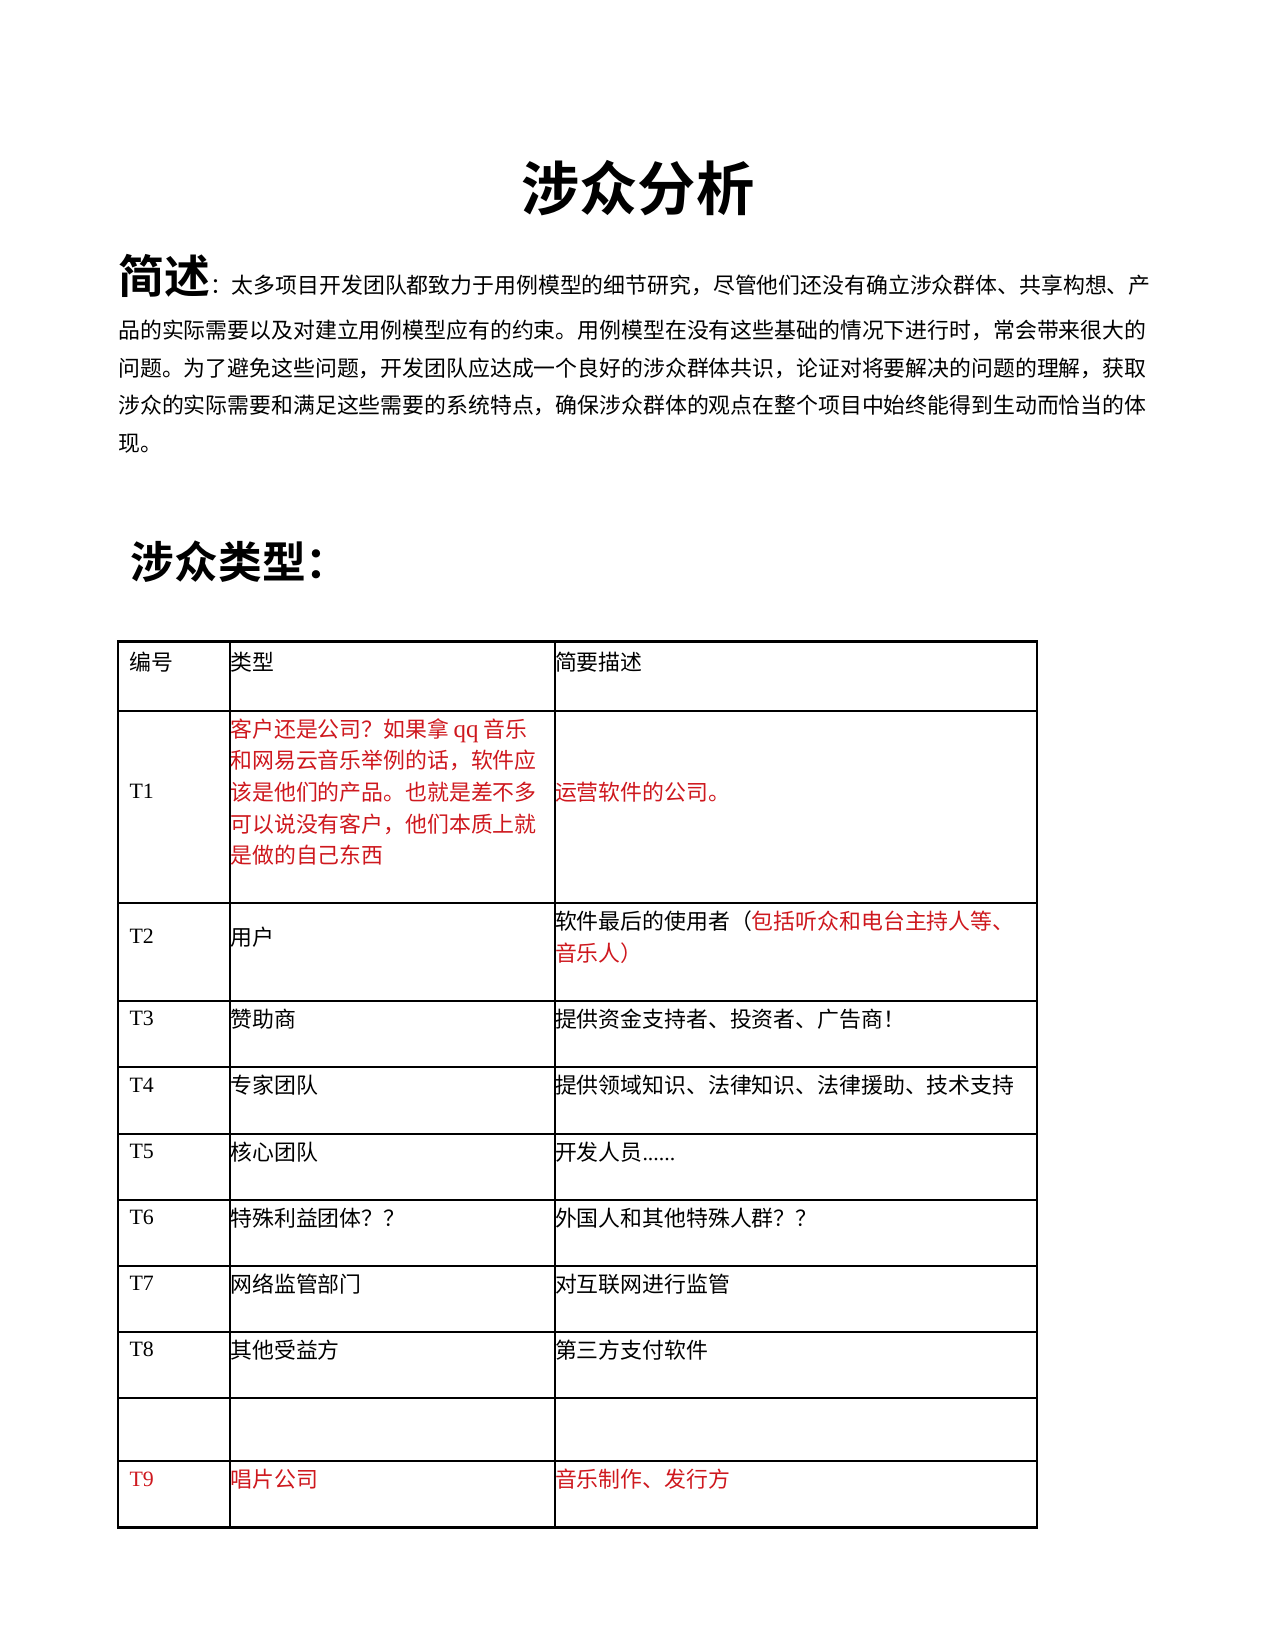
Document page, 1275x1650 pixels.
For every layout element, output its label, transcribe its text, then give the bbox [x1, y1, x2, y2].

table_cell 提供领域知识、法律知识、法律援助、技术支持 [556, 1068, 1036, 1132]
table_cell 网络监管部门 [231, 1267, 554, 1331]
table_cell 其他受益方 [231, 1333, 554, 1397]
table_cell 赞助商 [231, 1002, 554, 1066]
table_cell 专家团队 [231, 1068, 554, 1132]
table_cell 对互联网进行监管 [556, 1267, 1036, 1331]
title 涉众分析 [118, 143, 1157, 228]
table_cell T5 [119, 1135, 229, 1198]
table_cell 外国人和其他特殊人群？？ [556, 1201, 1036, 1265]
table_cell 唱片公司 [231, 1462, 554, 1526]
table_cell T1 [119, 712, 229, 902]
table_cell T2 [119, 904, 229, 1000]
table_cell T4 [119, 1068, 229, 1132]
table_cell T8 [119, 1333, 229, 1397]
table_cell 软件最后的使用者（包括听众和电台主持人等、音乐人） [556, 904, 1036, 1000]
table_cell [556, 1399, 1036, 1460]
table_cell 客户还是公司？如果拿qq音乐和网易云音乐举例的话，软件应该是他们的产品。也就是差不多可以说没有客户，他们本质上就是做的自己东西 [231, 712, 554, 902]
table_cell T7 [119, 1267, 229, 1331]
table_cell T3 [119, 1002, 229, 1066]
table_cell 特殊利益团体？？ [231, 1201, 554, 1265]
table_header 编号 [119, 643, 229, 709]
subtitle 涉众类型： [118, 528, 1157, 591]
table_cell 核心团队 [231, 1135, 554, 1198]
table_header 简要描述 [556, 643, 1036, 709]
table_cell 运营软件的公司。 [556, 712, 1036, 902]
table_cell 第三方支付软件 [556, 1333, 1036, 1397]
table_header 类型 [231, 643, 554, 709]
table_cell 开发人员...... [556, 1135, 1036, 1198]
table_cell 用户 [231, 904, 554, 1000]
table_cell 音乐制作、发行方 [556, 1462, 1036, 1526]
table_cell T9 [119, 1462, 229, 1526]
table_cell T6 [119, 1201, 229, 1265]
table_cell 提供资金支持者、投资者、广告商！ [556, 1002, 1036, 1066]
table_cell [119, 1399, 229, 1460]
table_cell [231, 1399, 554, 1460]
text 简述：太多项目开发团队都致力于用例模型的细节研究，尽管他们还没有确立涉众群体、共享构想、产品的实际需要以及对建立用例模型应有的约束。用例模型在没有这些基础的情况下进行时，常会带来很大的问题。为了避免这些问题，开发团队应达成一个良好的涉众群体共识，论证对将要解决的问题的理解，获取涉众的实际需要和满足这些需要的系统特点，确保涉众群体的观点在整个项目中始终能得到生动而恰当的体现。 [118, 240, 1157, 458]
